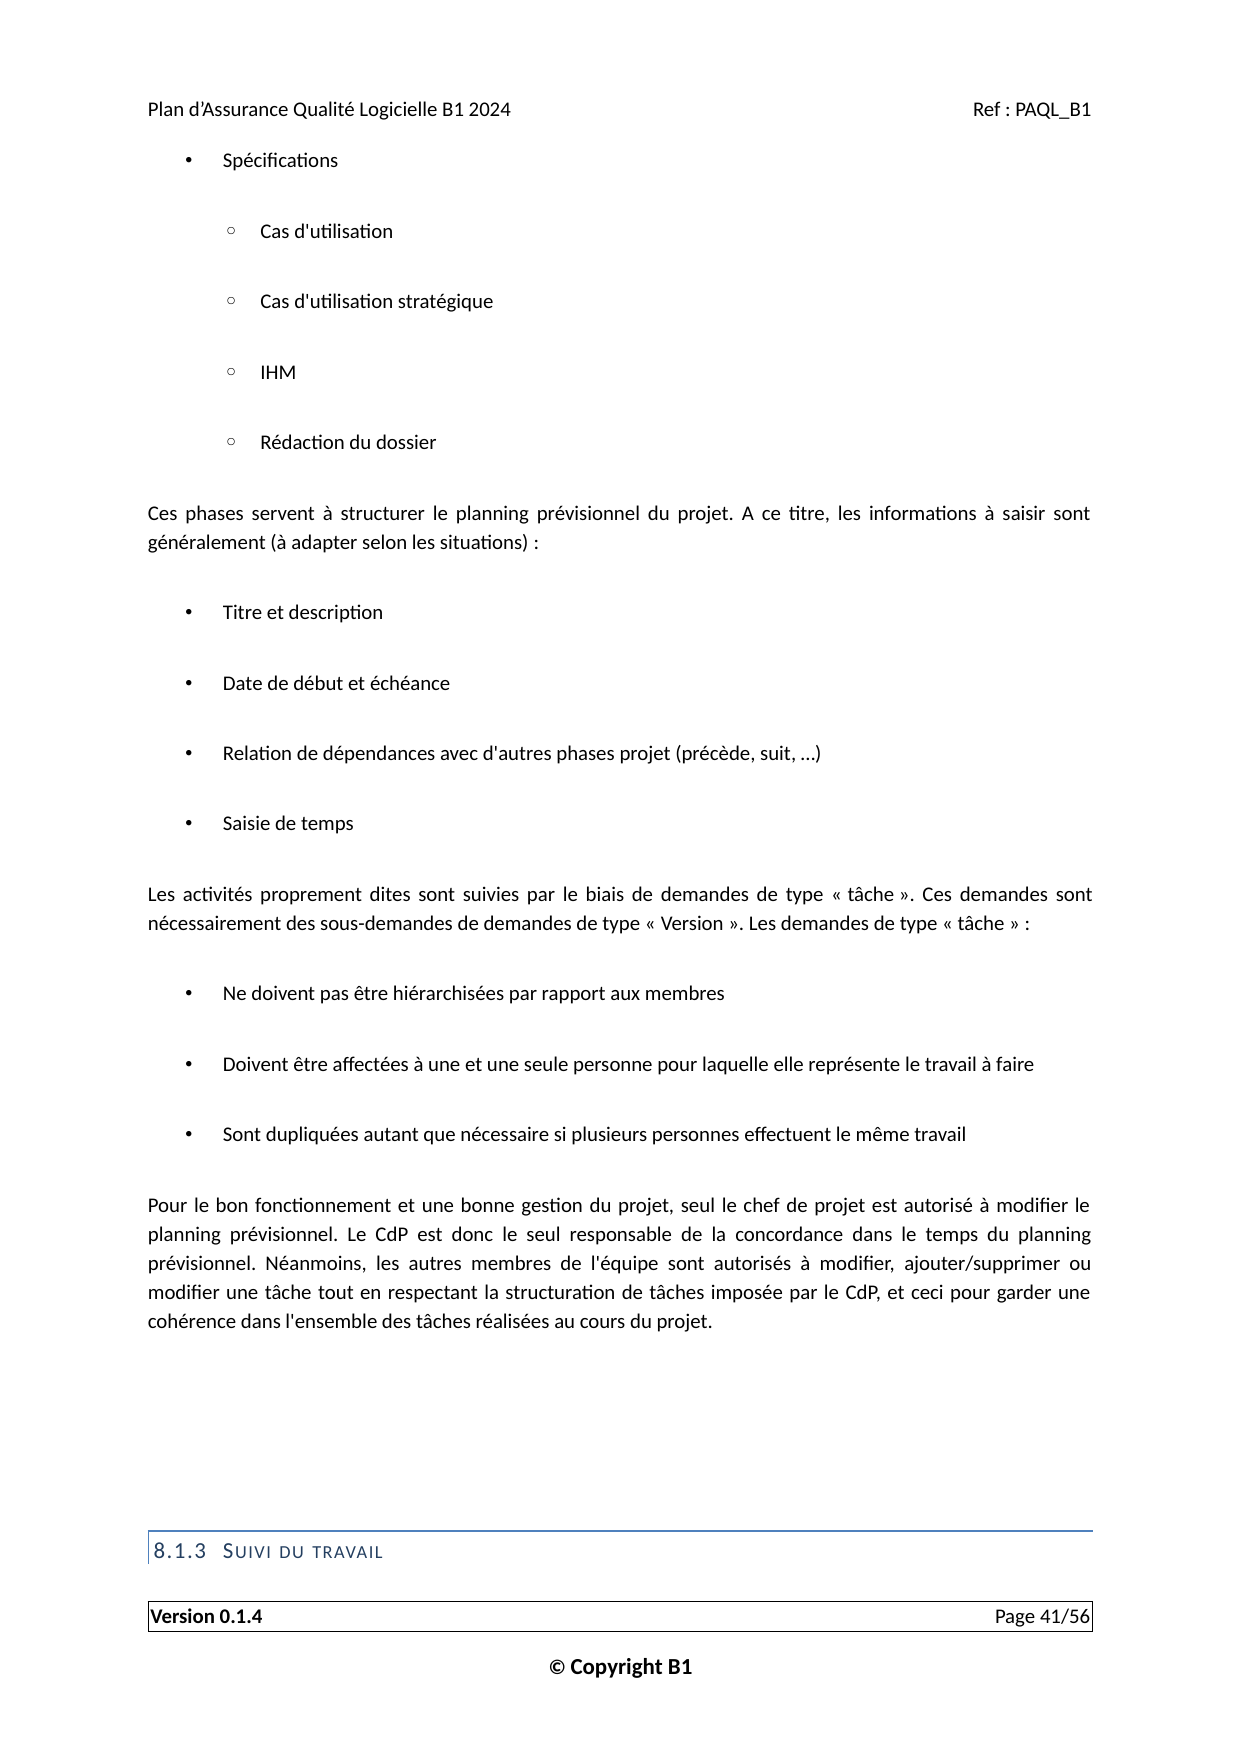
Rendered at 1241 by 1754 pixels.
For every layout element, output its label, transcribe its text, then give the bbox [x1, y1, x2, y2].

list Titre et description [185, 599, 1093, 625]
list Ne doivent pas être hiérarchisées par rapport aux membres [185, 981, 1093, 1006]
list Sont dupliquées autant que nécessaire si plusieurs personnes effectuent le même travail [185, 1121, 1093, 1147]
list IHM [223, 359, 1093, 384]
text Pour le bon fonctionnement et une bonne gestion du projet, seul le chef de projet est autorisé à modifier le planning prévisionnel. Le CdP est donc le seul responsable de la concordance dans le temps du planning prévisionnel. Néanmoins, les autres membres de l'équipe sont autorisés à modifier, ajouter/supprimer ou modifier une tâche tout en respectant la structuration de tâches imposée par le CdP, et ceci pour garder une cohérence dans l'ensemble des tâches réalisées au cours du projet. [148, 1192, 1093, 1334]
list Suivi du travail [149, 1532, 1093, 1564]
list Saisie de temps [185, 811, 1093, 836]
list Rédaction du dossier [223, 429, 1093, 455]
list Date de début et échéance [185, 670, 1093, 695]
list Cas d'utilisation stratégique [223, 288, 1093, 314]
text Les activités proprement dites sont suivies par le biais de demandes de type « tâche ». Ces demandes sont nécessairement des sous-demandes de demandes de type « Version ». Les demandes de type « tâche » : [148, 881, 1093, 936]
list Spécifications [185, 148, 1093, 173]
text Ces phases servent à structurer le planning prévisionnel du projet. A ce titre, les informations à saisir sont généralement (à adapter selon les situations) : [148, 500, 1093, 554]
list Cas d'utilisation [223, 218, 1093, 243]
list Doivent être affectées à une et une seule personne pour laquelle elle représente le travail à faire [185, 1051, 1093, 1076]
list Relation de dépendances avec d'autres phases projet (précède, suit, …) [185, 740, 1093, 766]
